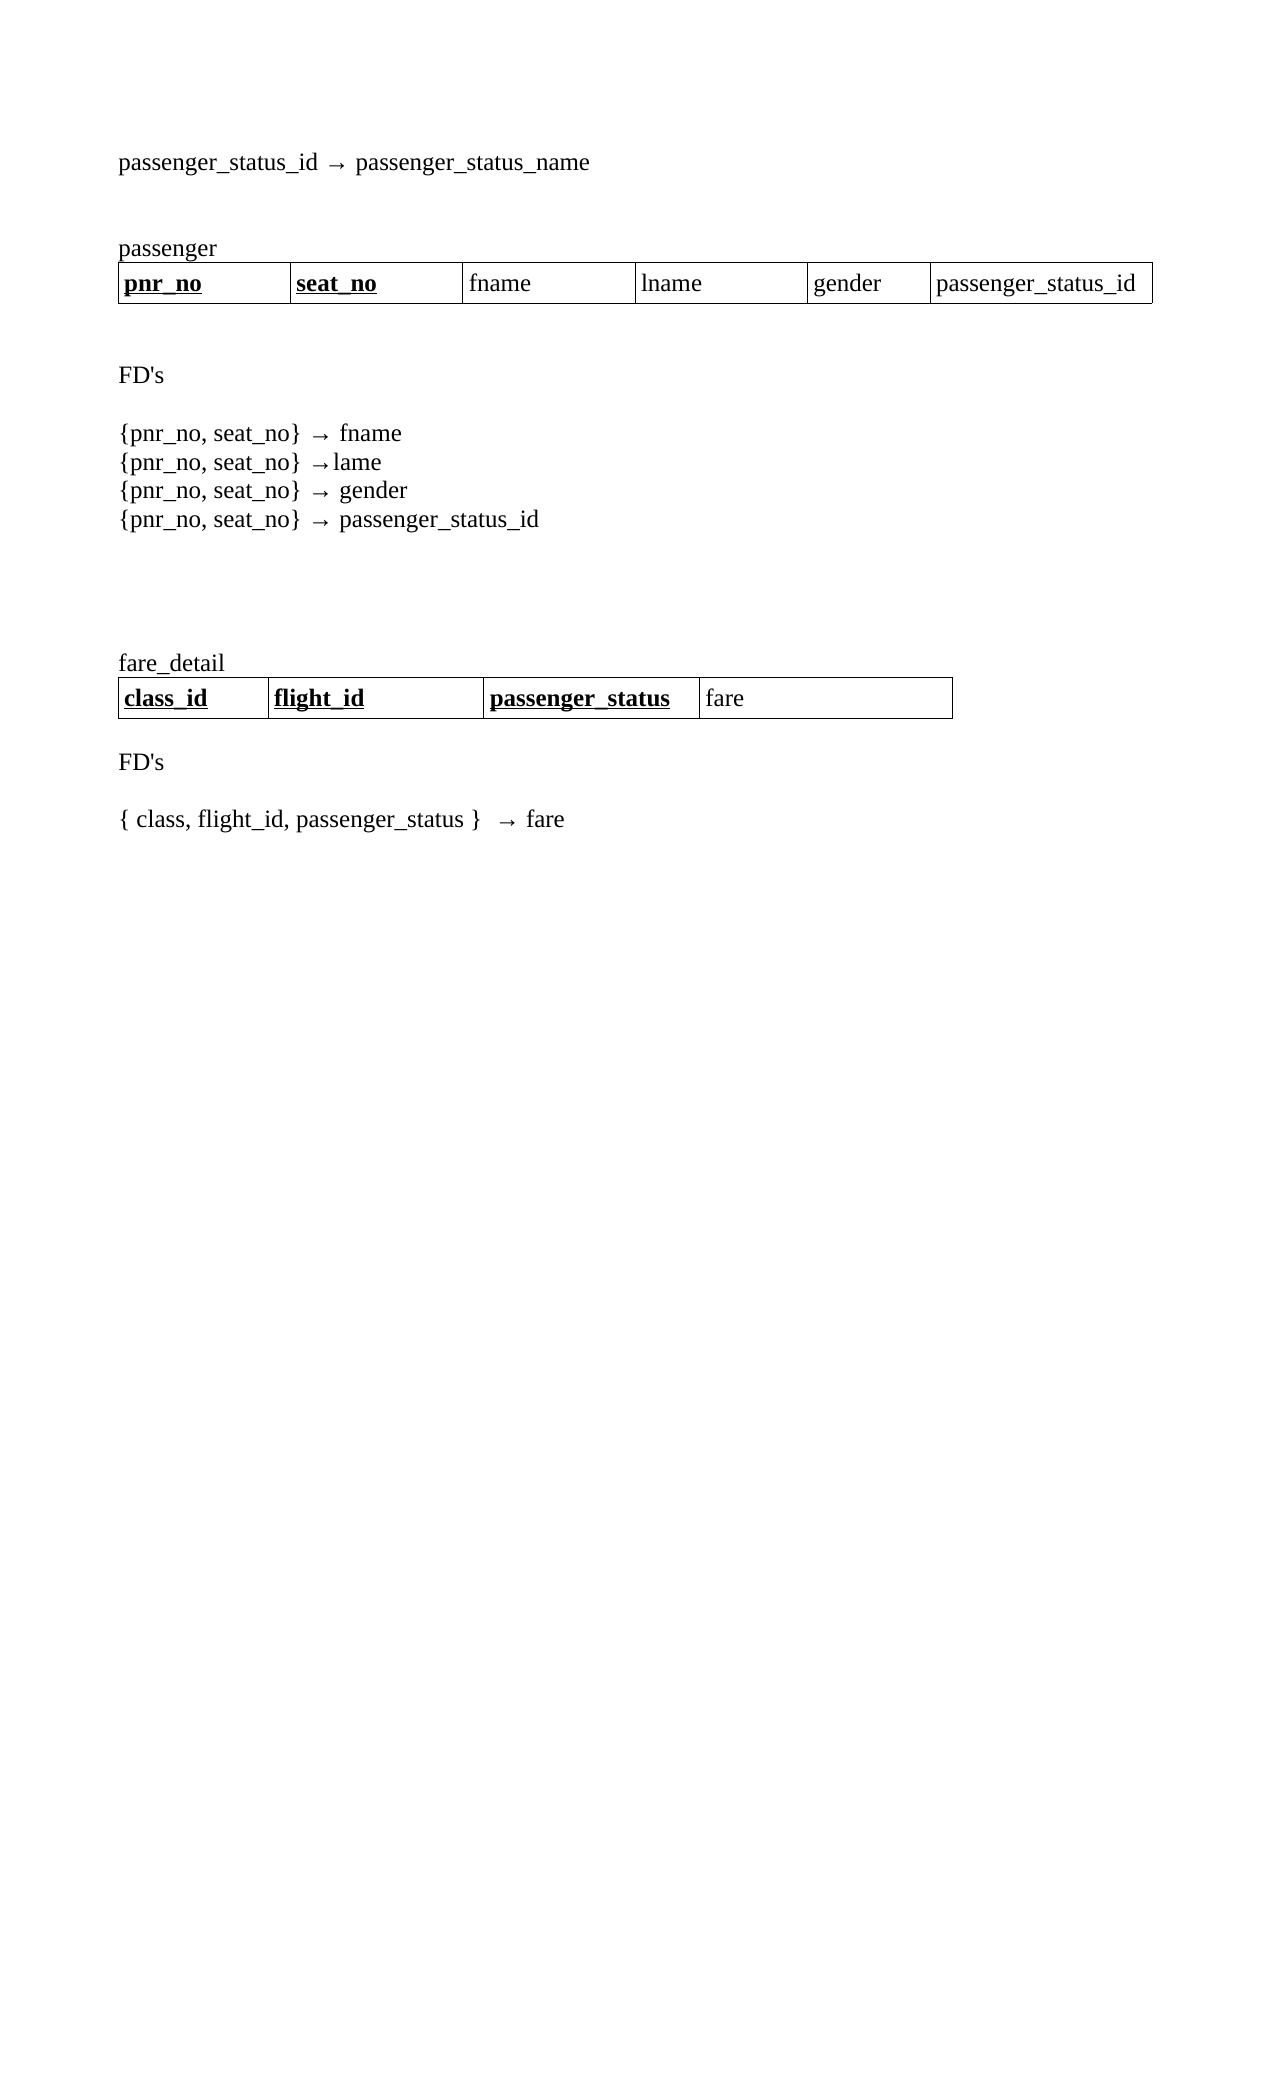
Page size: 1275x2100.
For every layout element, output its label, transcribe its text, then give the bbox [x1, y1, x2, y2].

table_header passenger_status_id [931, 263, 1152, 303]
text {pnr_no, seat_no} → gender [118, 476, 1157, 504]
text {pnr_no, seat_no} →lame [118, 447, 1157, 476]
table_header passenger_status [484, 678, 699, 718]
table_header seat_no [291, 263, 462, 303]
text FD's [118, 361, 1157, 389]
text { class, flight_id, passenger_status } → fare [118, 804, 1157, 833]
table_header lname [636, 263, 807, 303]
table_header fare [700, 678, 952, 718]
text {pnr_no, seat_no} → passenger_status_id [118, 504, 1157, 533]
table_header class_id [119, 678, 268, 718]
table_header flight_id [269, 678, 483, 718]
table_header gender [808, 263, 930, 303]
table_header fname [463, 263, 635, 303]
text fare_detail [118, 648, 1157, 677]
text {pnr_no, seat_no} → fname [118, 418, 1157, 447]
text passenger_status_id → passenger_status_name [118, 147, 1157, 176]
text FD's [118, 747, 1157, 776]
table_header pnr_no [119, 263, 290, 303]
text passenger [118, 233, 1157, 262]
